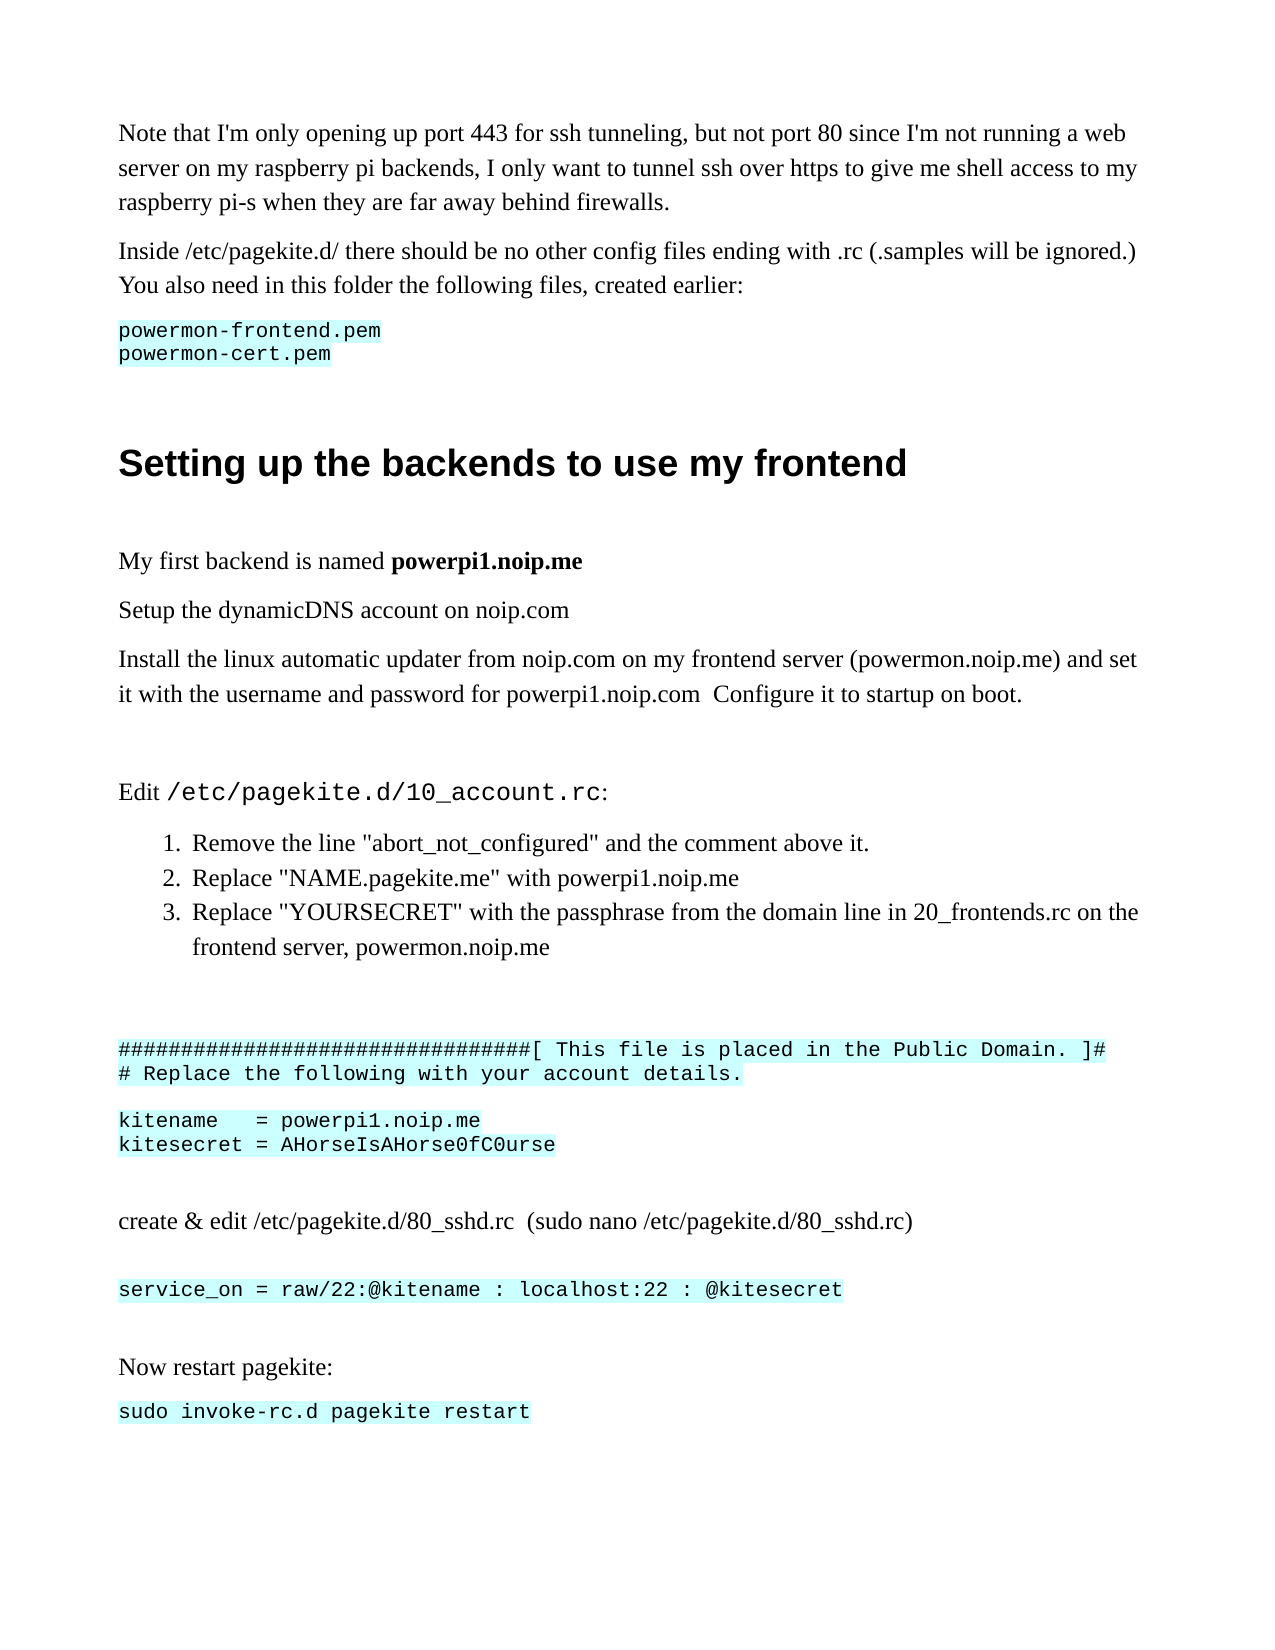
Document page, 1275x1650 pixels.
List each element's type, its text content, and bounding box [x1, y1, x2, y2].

text # Replace the following with your account details. [743, 1063, 1157, 1086]
text sudo invoke-rc.d pagekite restart [531, 1401, 1157, 1424]
text kitesecret = AHorseIsAHorse0fC0urse [556, 1134, 1157, 1157]
text powermon-cert.pem [331, 343, 1157, 367]
list Remove the line "abort_not_configured" and the comment above it. [162, 828, 1157, 857]
text create & edit /etc/pagekite.d/80_sshd.rc (sudo nano /etc/pagekite.d/80_sshd.rc) [118, 1206, 1157, 1235]
list Replace "YOURSECRET" with the passphrase from the domain line in 20_frontends.rc on the frontend server, powermon.noip.me [162, 897, 1157, 961]
text kitename = powerpi1.noip.me [481, 1110, 1157, 1134]
text Install the linux automatic updater from noip.com on my frontend server (powermon.noip.me) and set it with the username and password for powerpi1.noip.com Configure it to startup on boot. [118, 644, 1157, 708]
subtitle Setting up the backends to use my frontend [118, 441, 1157, 485]
text service_on = raw/22:@kitename : localhost:22 : @kitesecret [843, 1279, 1157, 1303]
text Now restart pagekite: [118, 1352, 1157, 1381]
text powermon-frontend.pem [381, 320, 1157, 343]
text Edit /etc/pagekite.d/10_account.rc: [118, 777, 1157, 808]
text Inside /etc/pagekite.d/ there should be no other config files ending with .rc (.samples will be ignored.) You also need in this folder the following files, created earlier: [118, 236, 1157, 299]
list Replace "NAME.pagekite.me" with powerpi1.noip.me [162, 863, 1157, 892]
text Setup the dynamicDNS account on noip.com [118, 595, 1157, 624]
text My first backend is named powerpi1.noip.me [118, 546, 1157, 575]
text Note that I'm only opening up port 443 for ssh tunneling, but not port 80 since I'm not running a web server on my raspberry pi backends, I only want to tunnel ssh over https to give me shell access to my raspberry pi-s when they are far away behind firewalls. [118, 118, 1157, 216]
